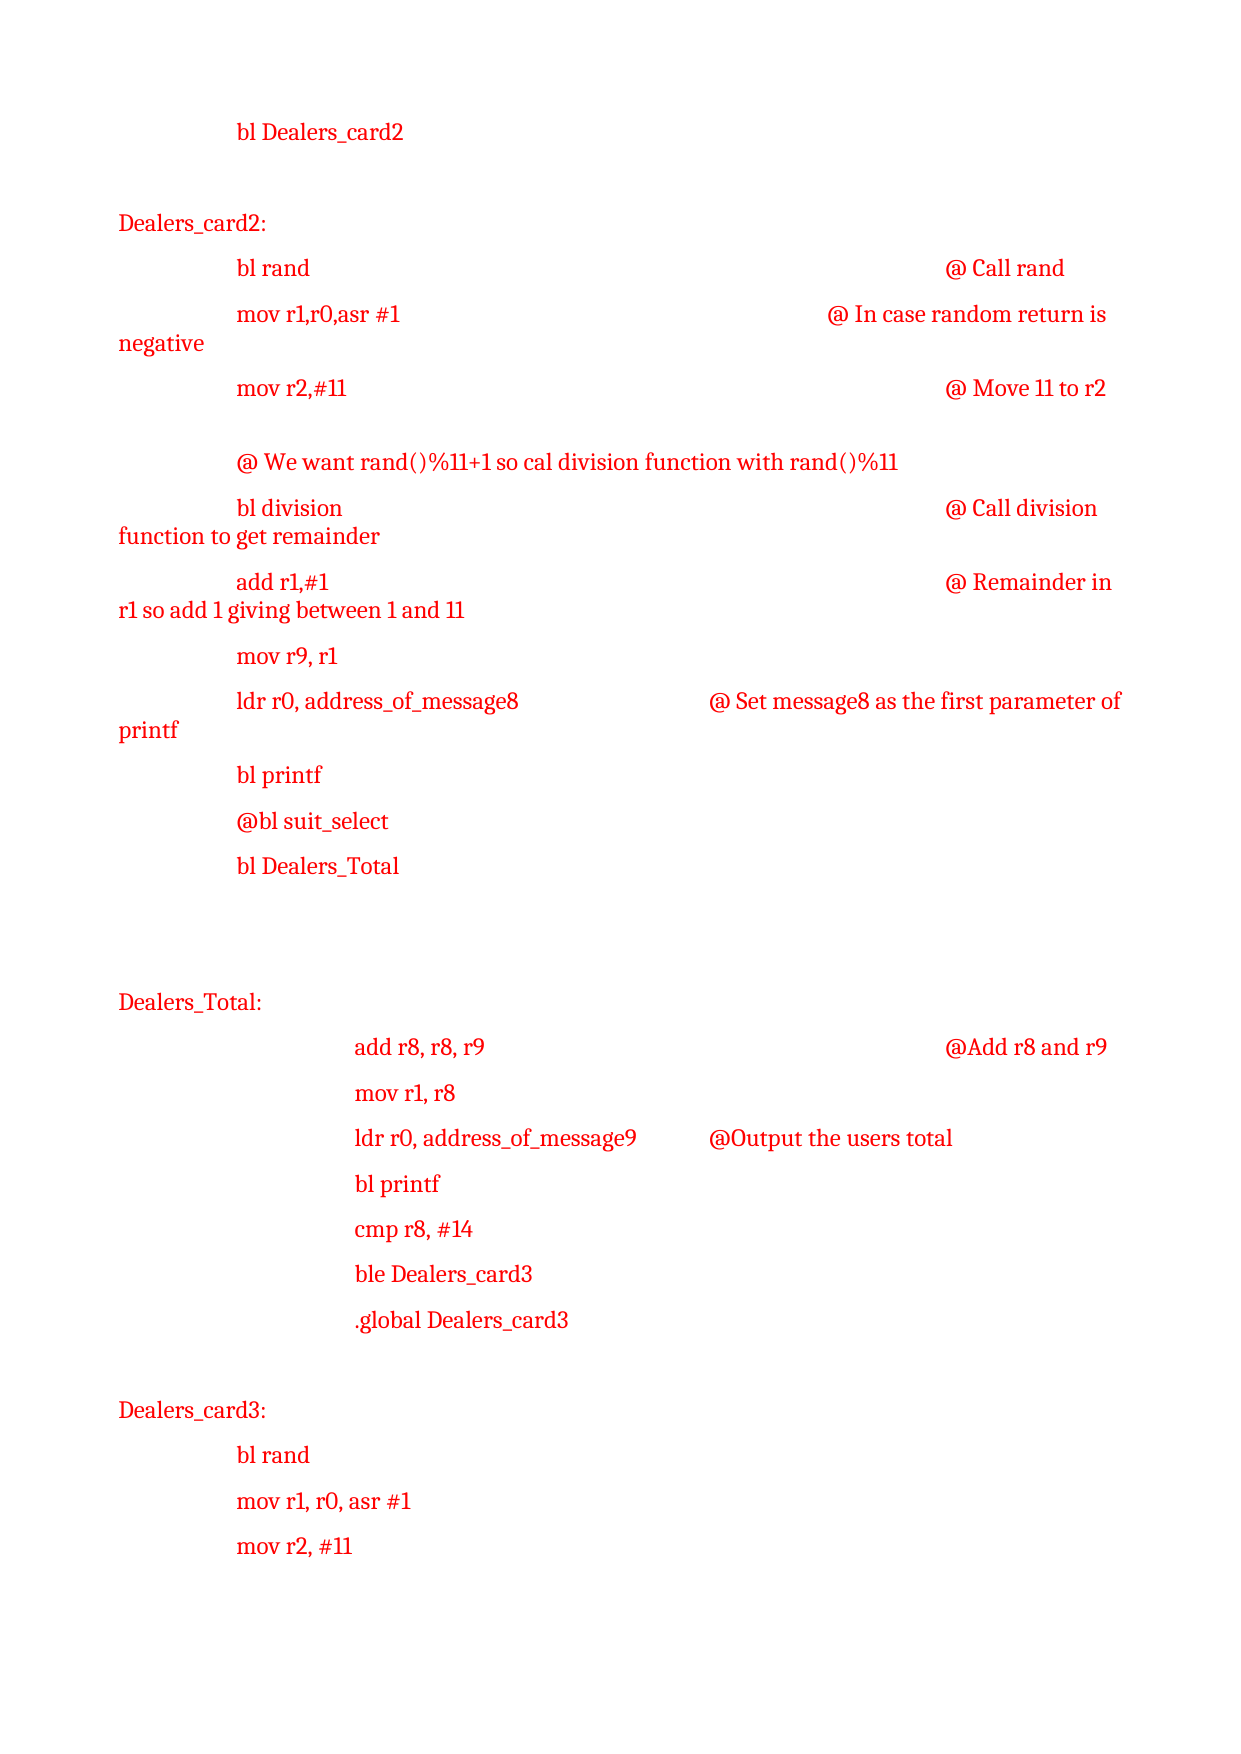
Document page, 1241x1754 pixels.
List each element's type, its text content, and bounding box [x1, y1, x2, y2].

text mov r2, #11 [118, 1532, 1122, 1561]
text bl rand @ Call rand [118, 254, 1122, 283]
text mov r9, r1 [118, 642, 1122, 671]
text bl Dealers_card2 [118, 118, 1122, 147]
text mov r1, r0, asr #1 [118, 1487, 1122, 1515]
text .global Dealers_card3 [118, 1306, 1122, 1334]
text @bl suit_select [118, 807, 1122, 836]
text Dealers_card2: [118, 209, 1122, 238]
text ble Dealers_card3 [118, 1260, 1122, 1289]
text @ We want rand()%11+1 so cal division function with rand()%11 [118, 419, 1122, 477]
text Dealers_card3: [118, 1396, 1122, 1424]
text cmp r8, #14 [118, 1215, 1122, 1244]
text ldr r0, address_of_message8 @ Set message8 as the first parameter of printf [118, 687, 1122, 745]
text bl printf [118, 761, 1122, 790]
text bl Dealers_Total [118, 852, 1122, 881]
text bl rand [118, 1441, 1122, 1470]
text mov r1, r8 [118, 1079, 1122, 1107]
text mov r1,r0,asr #1 @ In case random return is negative [118, 300, 1122, 357]
text add r8, r8, r9 @Add r8 and r9 [118, 1033, 1122, 1062]
text mov r2,#11 @ Move 11 to r2 [118, 374, 1122, 403]
text bl division @ Call division function to get remainder [118, 493, 1122, 551]
text Dealers_Total: [118, 988, 1122, 1017]
text ldr r0, address_of_message9 @Output the users total [118, 1124, 1122, 1153]
text add r1,#1 @ Remainder in r1 so add 1 giving between 1 and 11 [118, 568, 1122, 625]
text bl printf [118, 1169, 1122, 1198]
